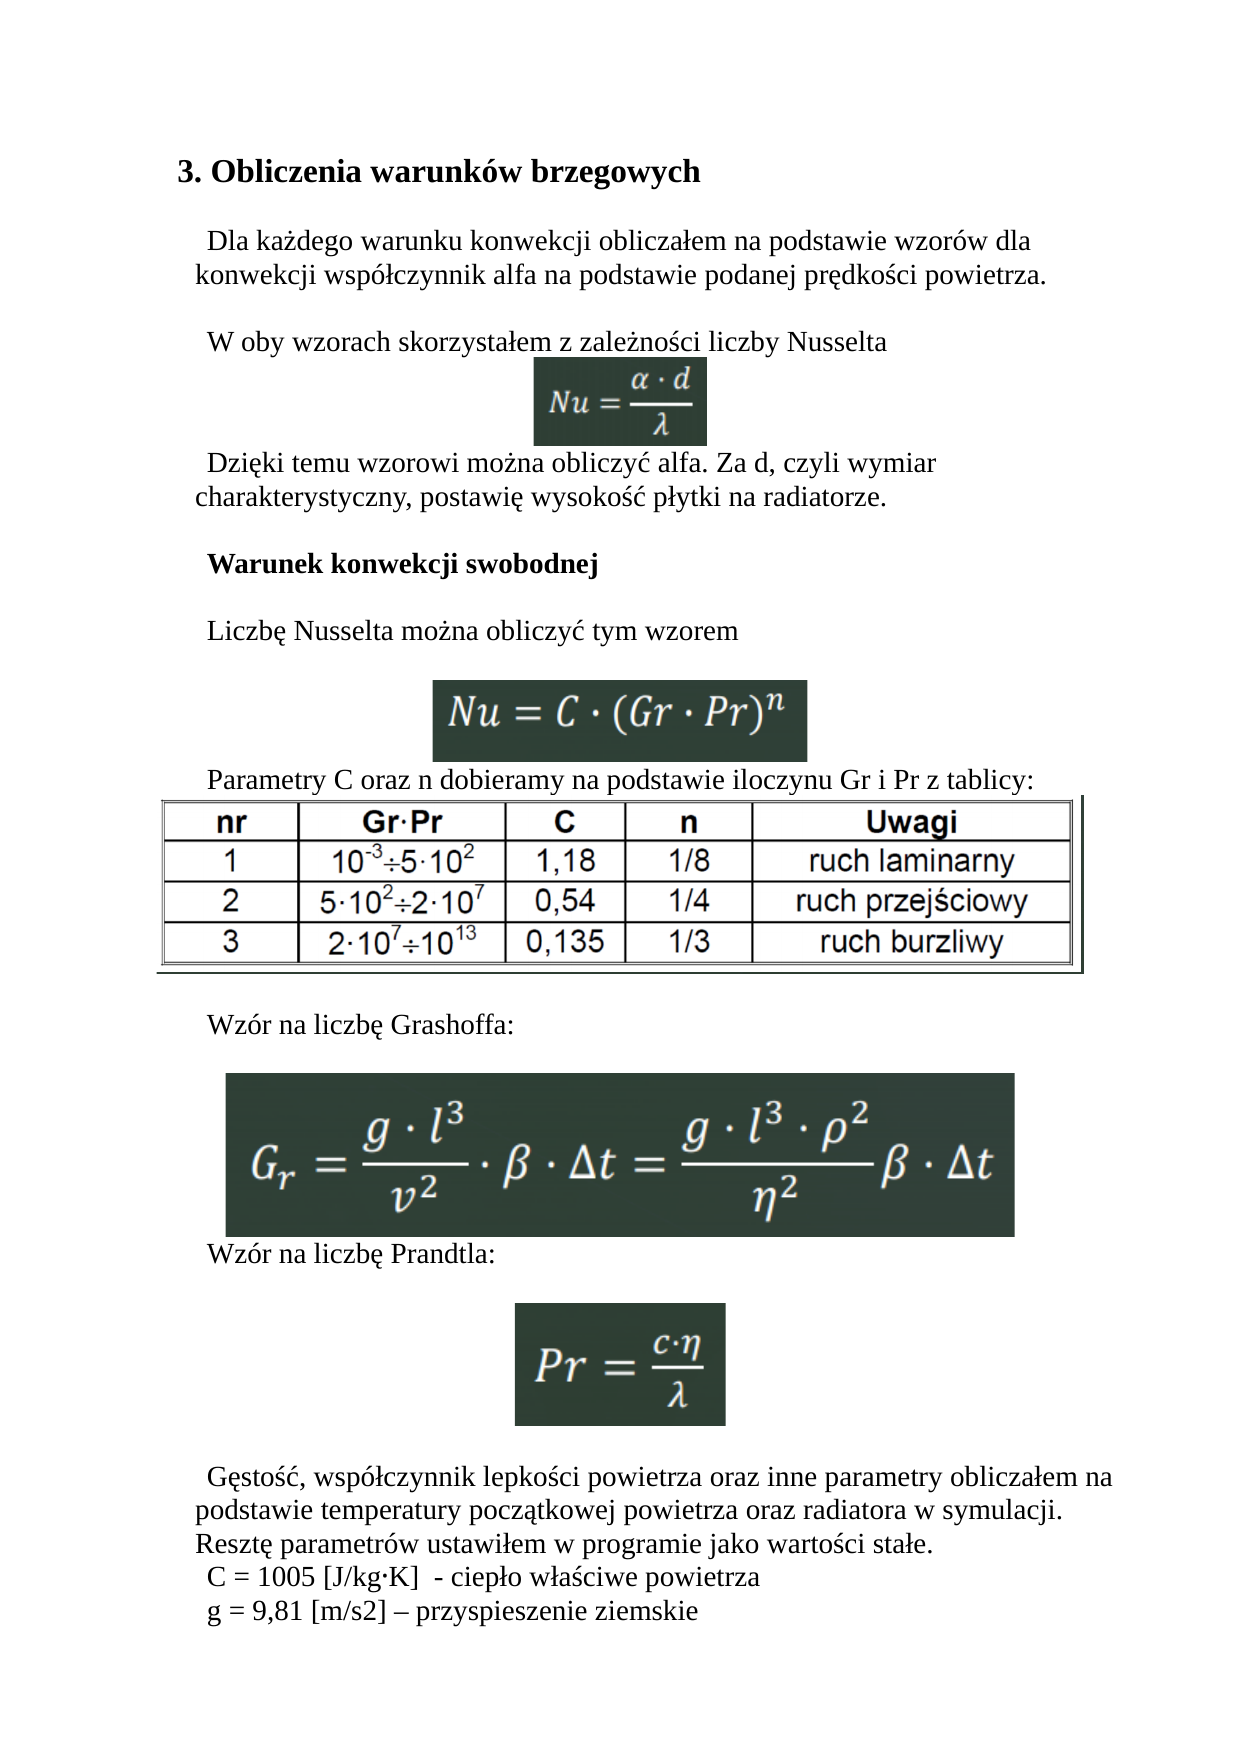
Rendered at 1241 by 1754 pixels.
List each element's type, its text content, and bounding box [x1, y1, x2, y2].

text W oby wzorach skorzystałem z zależności liczby Nusselta [195, 324, 1122, 358]
picture [225, 1073, 1015, 1237]
text Parametry C oraz n dobieramy na podstawie iloczynu Gr i Pr z tablicy: [195, 680, 1122, 796]
text Warunek konwekcji swobodnej [195, 546, 1122, 579]
text g = 9,81 [m/s2] – przyspieszenie ziemskie [195, 1593, 1122, 1627]
picture [514, 1303, 726, 1426]
text C = 1005 [J/kgꞏK] - ciepło właściwe powietrza [195, 1559, 1122, 1593]
picture [533, 357, 707, 446]
text 3. Obliczenia warunków brzegowych [148, 152, 1122, 190]
text Wzór na liczbę Prandtla: [195, 1107, 1122, 1270]
text Wzór na liczbę Grashoffa: [195, 1007, 1122, 1040]
text Gęstość, współczynnik lepkości powietrza oraz inne parametry obliczałem na podstawie temperatury początkowej powietrza oraz radiatora w symulacji. Resztę parametrów ustawiłem w programie jako wartości stałe. [195, 1459, 1122, 1559]
picture [432, 680, 808, 762]
picture [156, 795, 1084, 974]
text Liczbę Nusselta można obliczyć tym wzorem [195, 613, 1122, 646]
text Dzięki temu wzorowi można obliczyć alfa. Za d, czyli wymiar charakterystyczny, postawię wysokość płytki na radiatorze. [195, 358, 1122, 512]
text Dla każdego warunku konwekcji obliczałem na podstawie wzorów dla konwekcji współczynnik alfa na podstawie podanej prędkości powietrza. [195, 223, 1122, 291]
